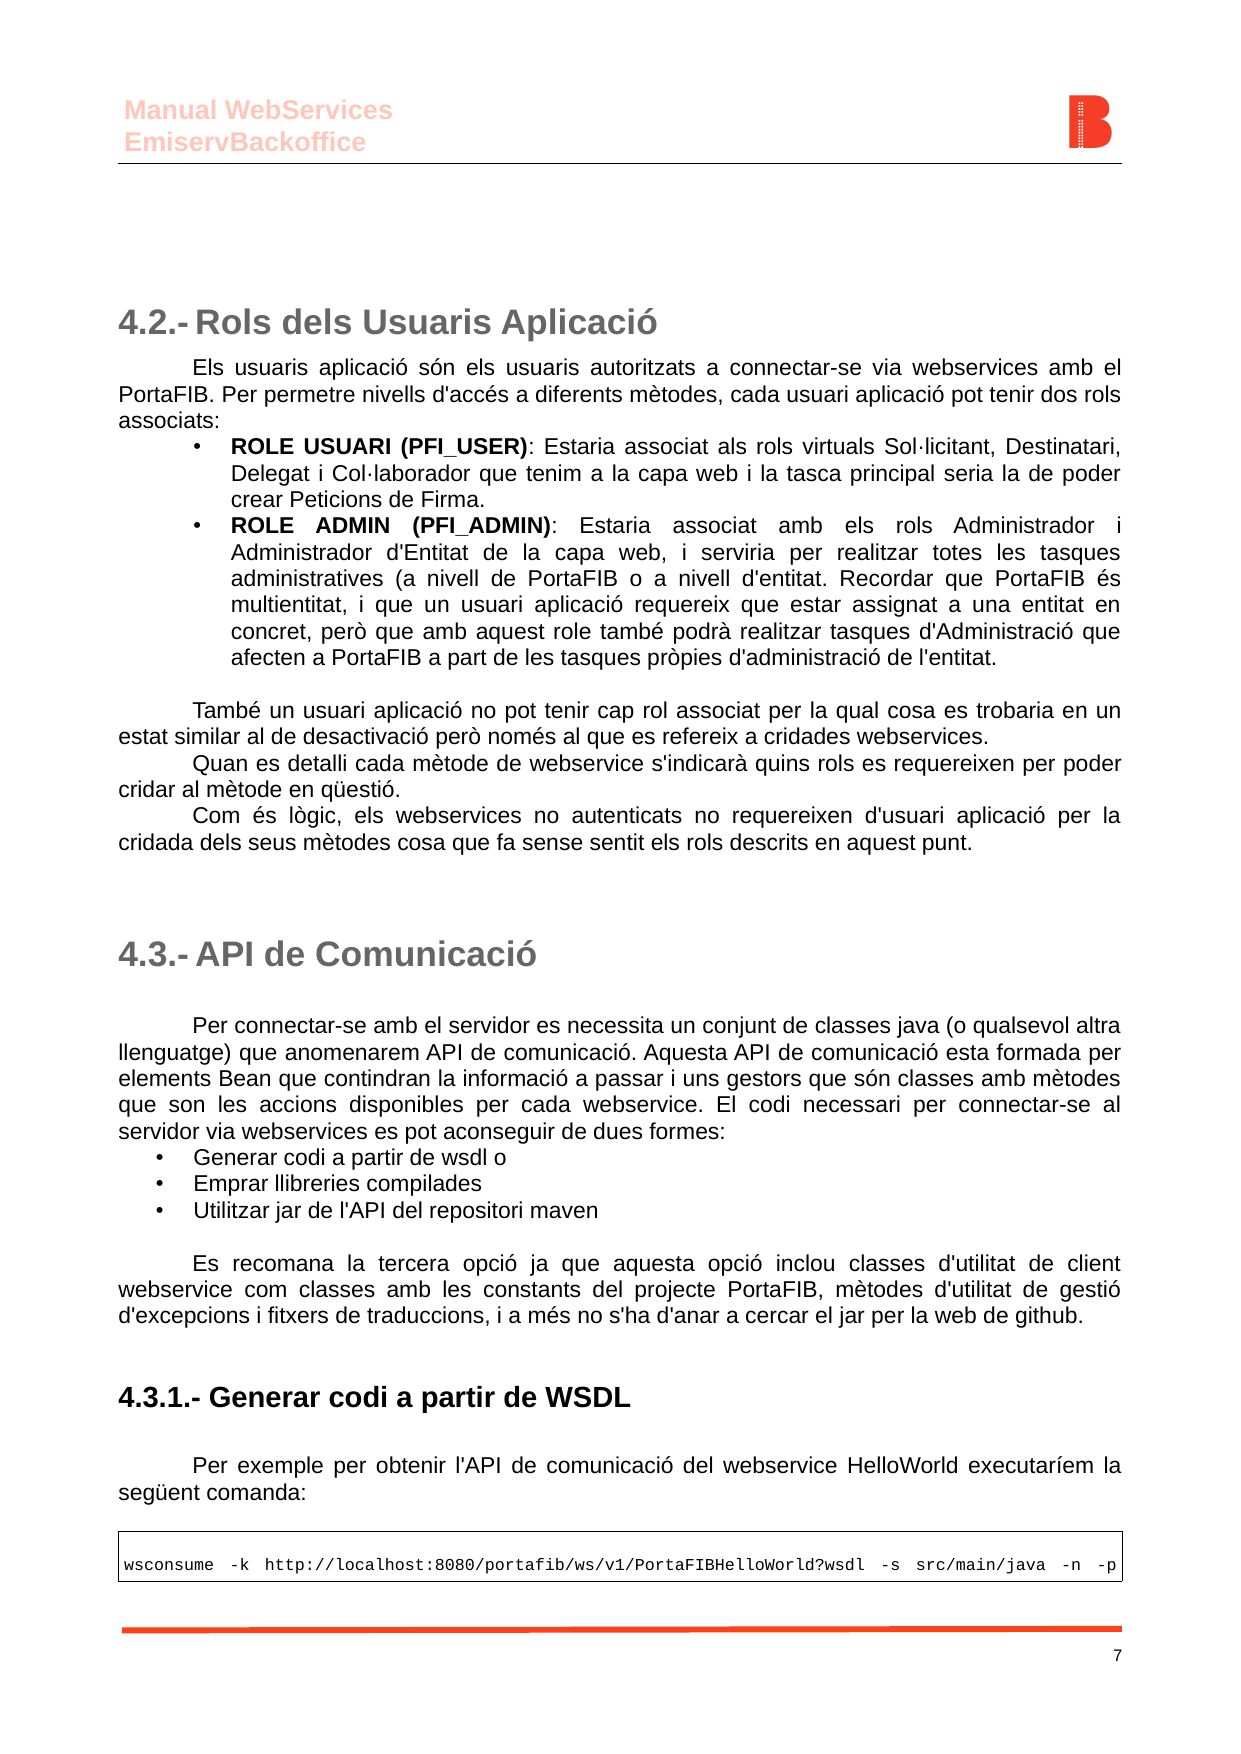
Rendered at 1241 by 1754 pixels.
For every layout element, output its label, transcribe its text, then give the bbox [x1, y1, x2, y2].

text Els usuaris aplicació són els usuaris autoritzats a connectar-se via webservices amb el PortaFIB. Per permetre nivells d'accés a diferents mètodes, cada usuari aplicació pot tenir dos rols associats: [118, 354, 1122, 433]
list Generar codi a partir de wsdl o [156, 1144, 1122, 1170]
text Per connectar-se amb el servidor es necessita un conjunt de classes java (o qualsevol altra llenguatge) que anomenarem API de comunicació. Aquesta API de comunicació esta formada per elements Bean que contindran la informació a passar i uns gestors que són classes amb mètodes que son les accions disponibles per cada webservice. El codi necessari per connectar-se al servidor via webservices es pot aconseguir de dues formes: [118, 1012, 1122, 1144]
list Emprar llibreries compilades [156, 1170, 1122, 1197]
subtitle Rols dels Usuaris Aplicació [118, 301, 1122, 342]
table_header wsconsume -k http://localhost:8080/portafib/ws/v1/PortaFIBHelloWorld?wsdl -s src/main/java -n -p [119, 1532, 1122, 1581]
picture [1063, 94, 1117, 150]
text Com és lògic, els webservices no autenticats no requereixen d'usuari aplicació per la cridada dels seus mètodes cosa que fa sense sentit els rols descrits en aquest punt. [118, 802, 1122, 855]
text Es recomana la tercera opció ja que aquesta opció inclou classes d'utilitat de client webservice com classes amb les constants del projecte PortaFIB, mètodes d'utilitat de gestió d'excepcions i fitxers de traduccions, i a més no s'ha d'anar a cercar el jar per la web de github. [118, 1249, 1122, 1328]
list ROLE ADMIN (PFI_ADMIN): Estaria associat amb els rols Administrador i Administrador d'Entitat de la capa web, i serviria per realitzar totes les tasques administratives (a nivell de PortaFIB o a nivell d'entitat. Recordar que PortaFIB és multientitat, i que un usuari aplicació requereix que estar assignat a una entitat en concret, però que amb aquest role també podrà realitzar tasques d'Administració que afecten a PortaFIB a part de les tasques pròpies d'administració de l'entitat. [193, 512, 1122, 671]
text Per exemple per obtenir l'API de comunicació del webservice HelloWorld executaríem la següent comanda: [118, 1452, 1122, 1505]
subtitle API de Comunicació [118, 933, 1122, 973]
text Quan es detalli cada mètode de webservice s'indicarà quins rols es requereixen per poder cridar al mètode en qüestió. [118, 749, 1122, 802]
list Utilitzar jar de l'API del repositori maven [156, 1197, 1122, 1223]
subtitle Generar codi a partir de WSDL [118, 1380, 1122, 1413]
list ROLE USUARI (PFI_USER): Estaria associat als rols virtuals Sol·licitant, Destinatari, Delegat i Col·laborador que tenim a la capa web i la tasca principal seria la de poder crear Peticions de Firma. [193, 433, 1122, 512]
text També un usuari aplicació no pot tenir cap rol associat per la qual cosa es trobaria en un estat similar al de desactivació però només al que es refereix a cridades webservices. [118, 697, 1122, 749]
